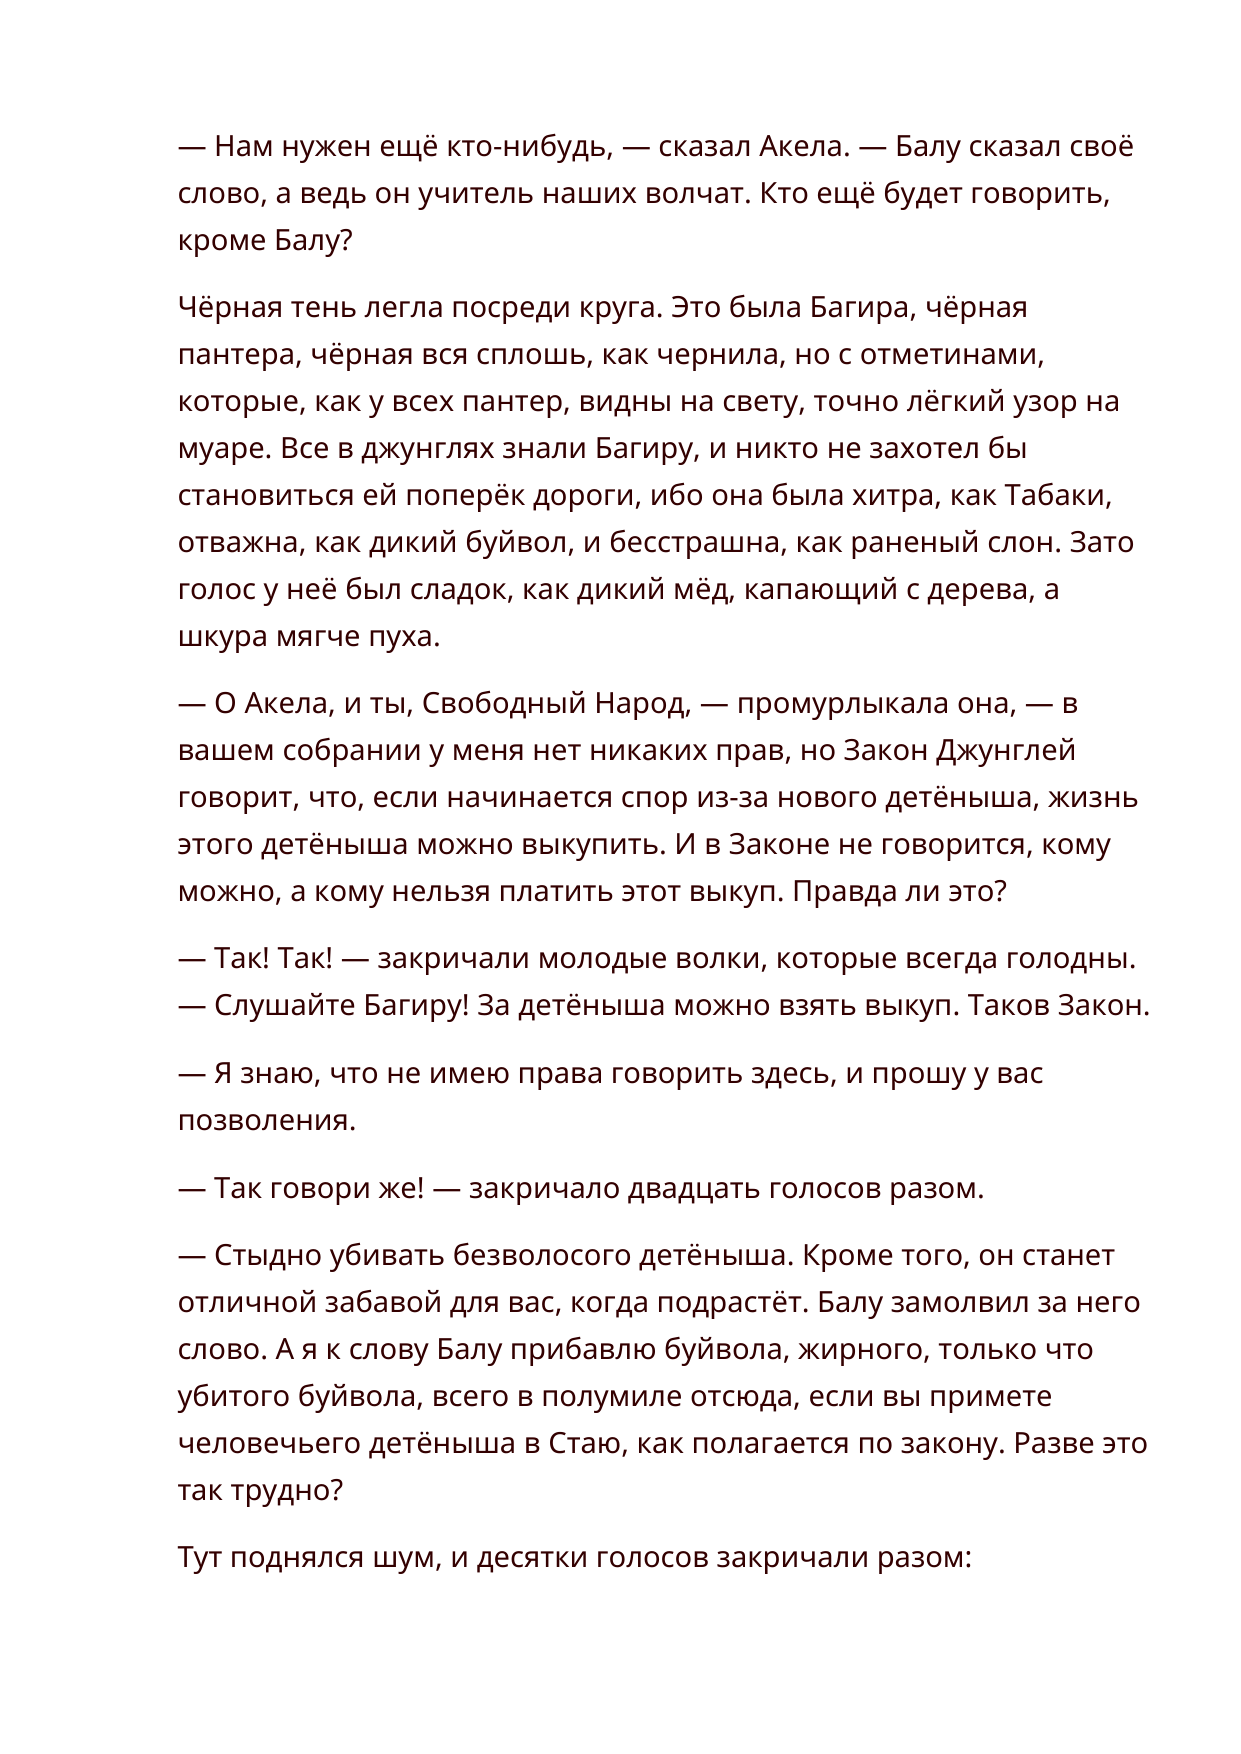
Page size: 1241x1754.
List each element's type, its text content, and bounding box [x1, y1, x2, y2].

text — Я знаю, что не имею права говорить здесь, и прошу у вас позволения. [177, 1045, 1152, 1139]
text — Так говори же! — закричало двадцать голосов разом. [177, 1160, 1152, 1207]
text Тут поднялся шум, и десятки голосов закричали разом: [177, 1529, 1152, 1576]
text — Нам нужен ещё кто-нибудь, — сказал Акела. — Балу сказал своё слово, а ведь он учитель наших волчат. Кто ещё будет говорить, кроме Балу? [177, 118, 1152, 259]
text Чёрная тень легла посреди круга. Это была Багира, чёрная пантера, чёрная вся сплошь, как чернила, но с отметинами, которые, как у всех пантер, видны на свету, точно лёгкий узор на муаре. Все в джунглях знали Багиру, и никто не захотел бы становиться ей поперёк дороги, ибо она была хитра, как Табаки, отважна, как дикий буйвол, и бесстрашна, как раненый слон. Зато голос у неё был сладок, как дикий мёд, капающий с дерева, а шкура мягче пуха. [177, 279, 1152, 654]
text — Стыдно убивать безволосого детёныша. Кроме того, он станет отличной забавой для вас, когда подрастёт. Балу замолвил за него слово. А я к слову Балу прибавлю буйвола, жирного, только что убитого буйвола, всего в полумиле отсюда, если вы примете человечьего детёныша в Стаю, как полагается по закону. Разве это так трудно? [177, 1227, 1152, 1509]
text — О Акела, и ты, Свободный Народ, — промурлыкала она, — в вашем собрании у меня нет никаких прав, но Закон Джунглей говорит, что, если начинается спор из-за нового детёныша, жизнь этого детёныша можно выкупить. И в Законе не говорится, кому можно, а кому нельзя платить этот выкуп. Правда ли это? [177, 675, 1152, 910]
text — Так! Так! — закричали молодые волки, которые всегда голодны. — Слушайте Багиру! За детёныша можно взять выкуп. Таков Закон. [177, 931, 1152, 1024]
